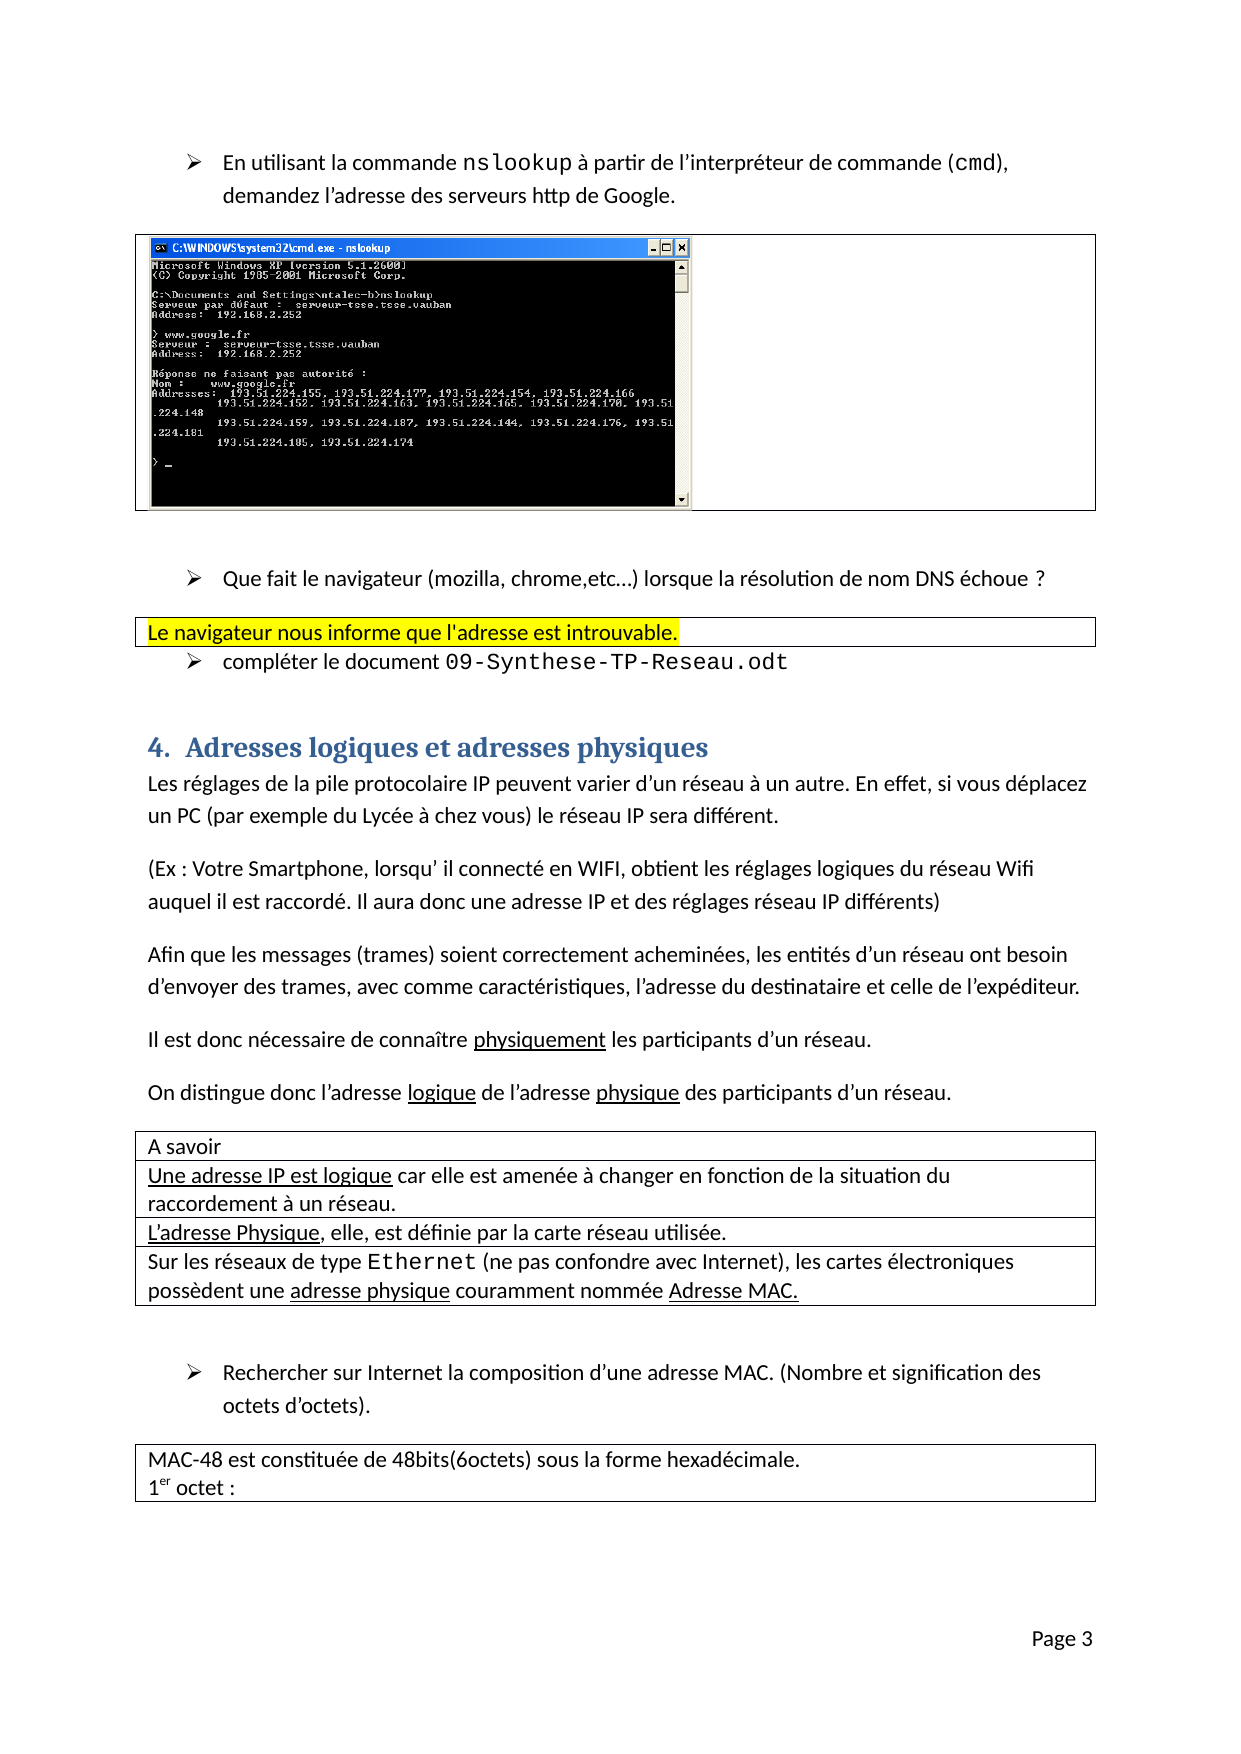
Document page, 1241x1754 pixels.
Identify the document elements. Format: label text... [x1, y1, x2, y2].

table_header A savoir [136, 1132, 1095, 1160]
table_cell L’adresse Physique, elle, est définie par la carte réseau utilisée. [136, 1218, 1095, 1246]
list Que fait le navigateur (mozilla, chrome,etc…) lorsque la résolution de nom DNS échoue ? [185, 564, 1093, 592]
text On distingue donc l’adresse logique de l’adresse physique des participants d’un réseau. [148, 1078, 1093, 1106]
table_header MAC-48 est constituée de 48bits(6octets) sous la forme hexadécimale. 1er octet : [136, 1445, 1095, 1501]
text Il est donc nécessaire de connaître physiquement les participants d’un réseau. [148, 1025, 1093, 1053]
table_cell Une adresse IP est logique car elle est amenée à changer en fonction de la situation du raccordement à un réseau. [136, 1161, 1095, 1217]
list Rechercher sur Internet la composition d’une adresse MAC. (Nombre et signification des octets d’octets). [185, 1358, 1093, 1419]
table_header [136, 235, 147, 510]
text Les réglages de la pile protocolaire IP peuvent varier d’un réseau à un autre. En effet, si vous déplacez un PC (par exemple du Lycée à chez vous) le réseau IP sera différent. [148, 769, 1093, 829]
picture [147, 235, 693, 511]
table_header Le navigateur nous informe que l'adresse est introuvable. [136, 618, 1095, 646]
table_header [1084, 235, 1095, 510]
text Afin que les messages (trames) soient correctement acheminées, les entités d’un réseau ont besoin d’envoyer des trames, avec comme caractéristiques, l’adresse du destinataire et celle de l’expéditeur. [148, 940, 1093, 1000]
table_cell Sur les réseaux de type Ethernet (ne pas confondre avec Internet), les cartes électroniques possèdent une adresse physique couramment nommée Adresse MAC. [136, 1247, 1095, 1304]
list compléter le document 09-Synthese-TP-Reseau.odt [185, 647, 1093, 676]
subtitle Adresses logiques et adresses physiques [148, 731, 1093, 764]
list En utilisant la commande nslookup à partir de l’interpréteur de commande (cmd), demandez l’adresse des serveurs http de Google. [185, 148, 1093, 209]
text (Ex : Votre Smartphone, lorsqu’ il connecté en WIFI, obtient les réglages logiques du réseau Wifi auquel il est raccordé. Il aura donc une adresse IP et des réglages réseau IP différents) [148, 854, 1093, 915]
